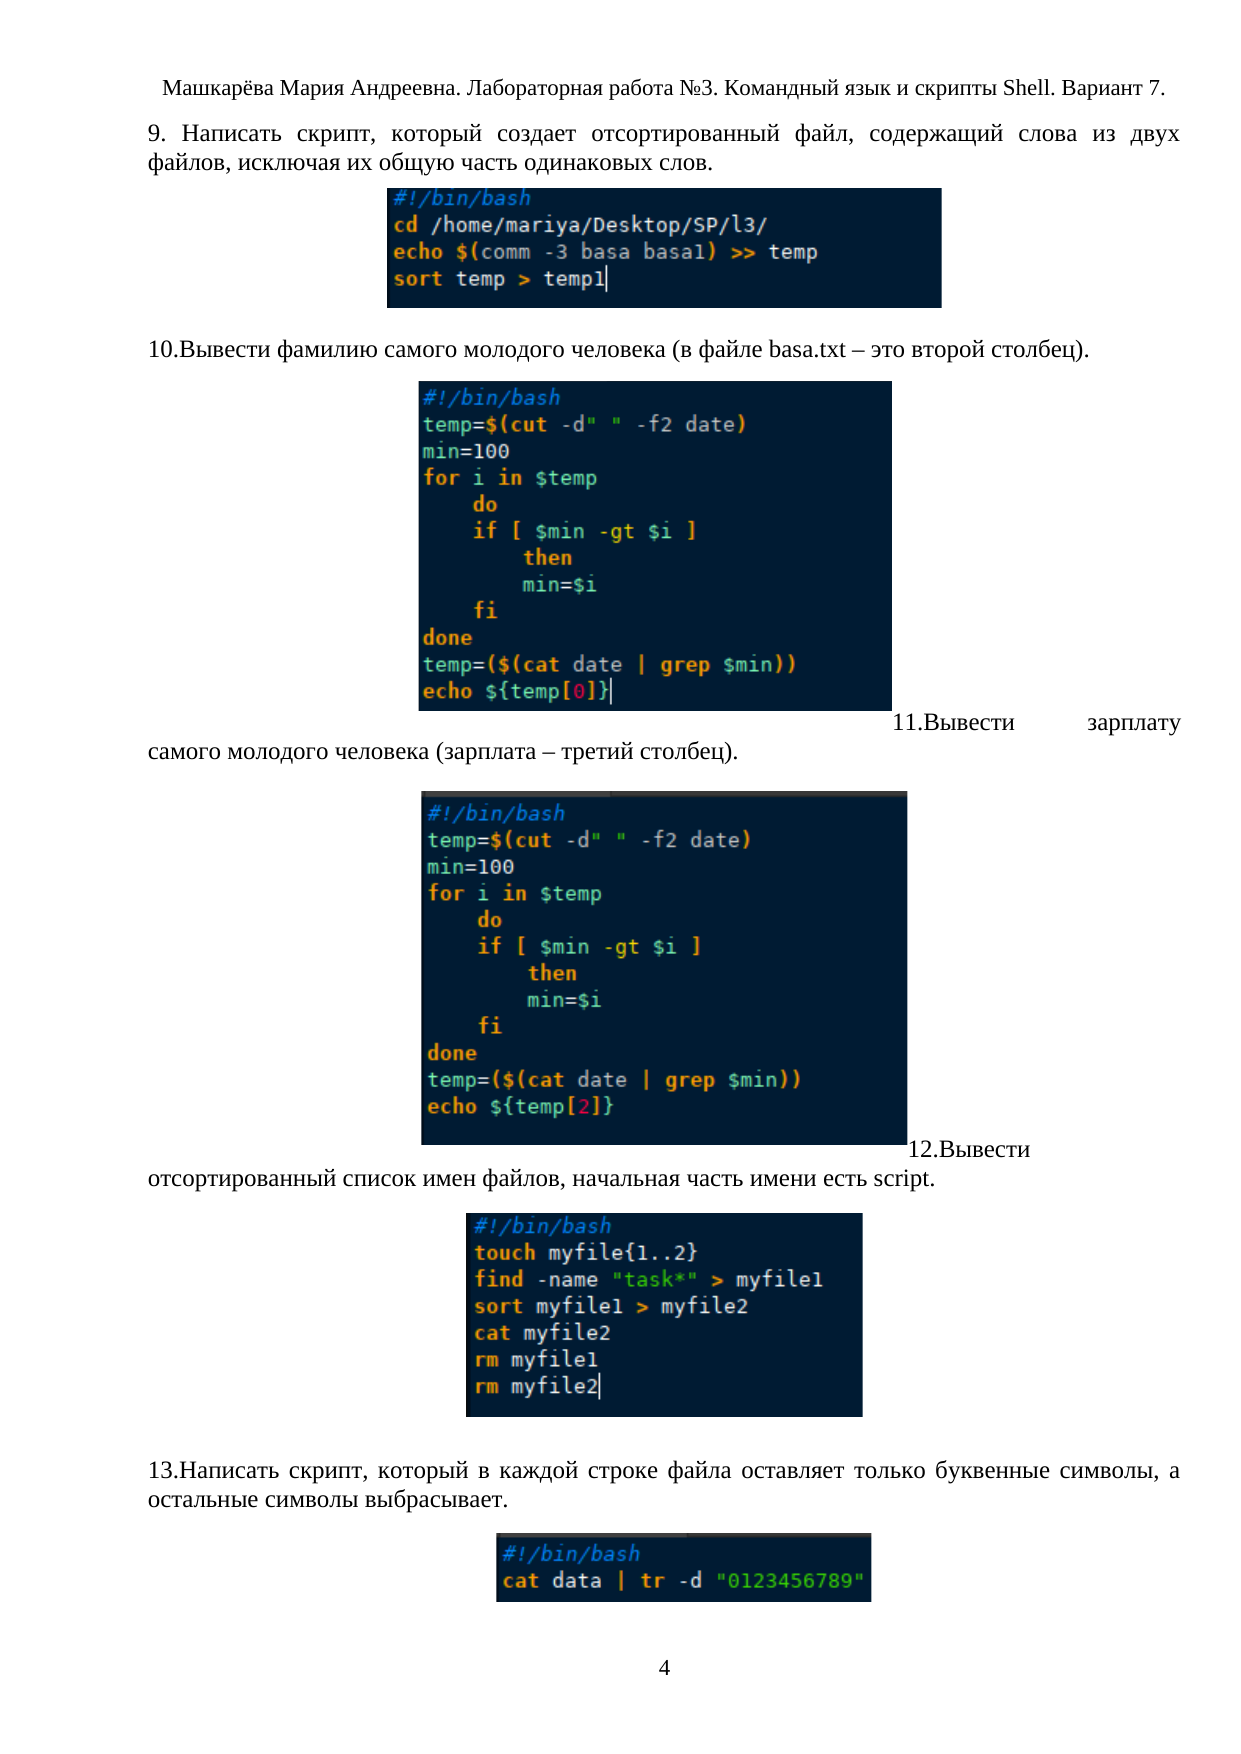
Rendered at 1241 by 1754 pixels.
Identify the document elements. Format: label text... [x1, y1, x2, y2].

picture [387, 188, 942, 308]
text 11.Вывести зарплату самого молодого человека (зарплата – третий столбец). [148, 707, 1181, 765]
text 13.Написать скрипт, который в каждой строке файла оставляет только буквенные символы, а остальные символы выбрасывает. [148, 1455, 1181, 1512]
picture [496, 1533, 872, 1602]
picture [466, 1213, 863, 1417]
text 9. Написать скрипт, который создает отсортированный файл, содержащий слова из двух файлов, исключая их общую часть одинаковых слов. [148, 118, 1181, 176]
picture [418, 381, 892, 711]
text 10.Вывести фамилию самого молодого человека (в файле basa.txt – это второй столбец). [148, 334, 1181, 362]
picture [421, 791, 908, 1145]
text 12.Вывести отсортированный список имен файлов, начальная часть имени есть script. [148, 1134, 1181, 1191]
